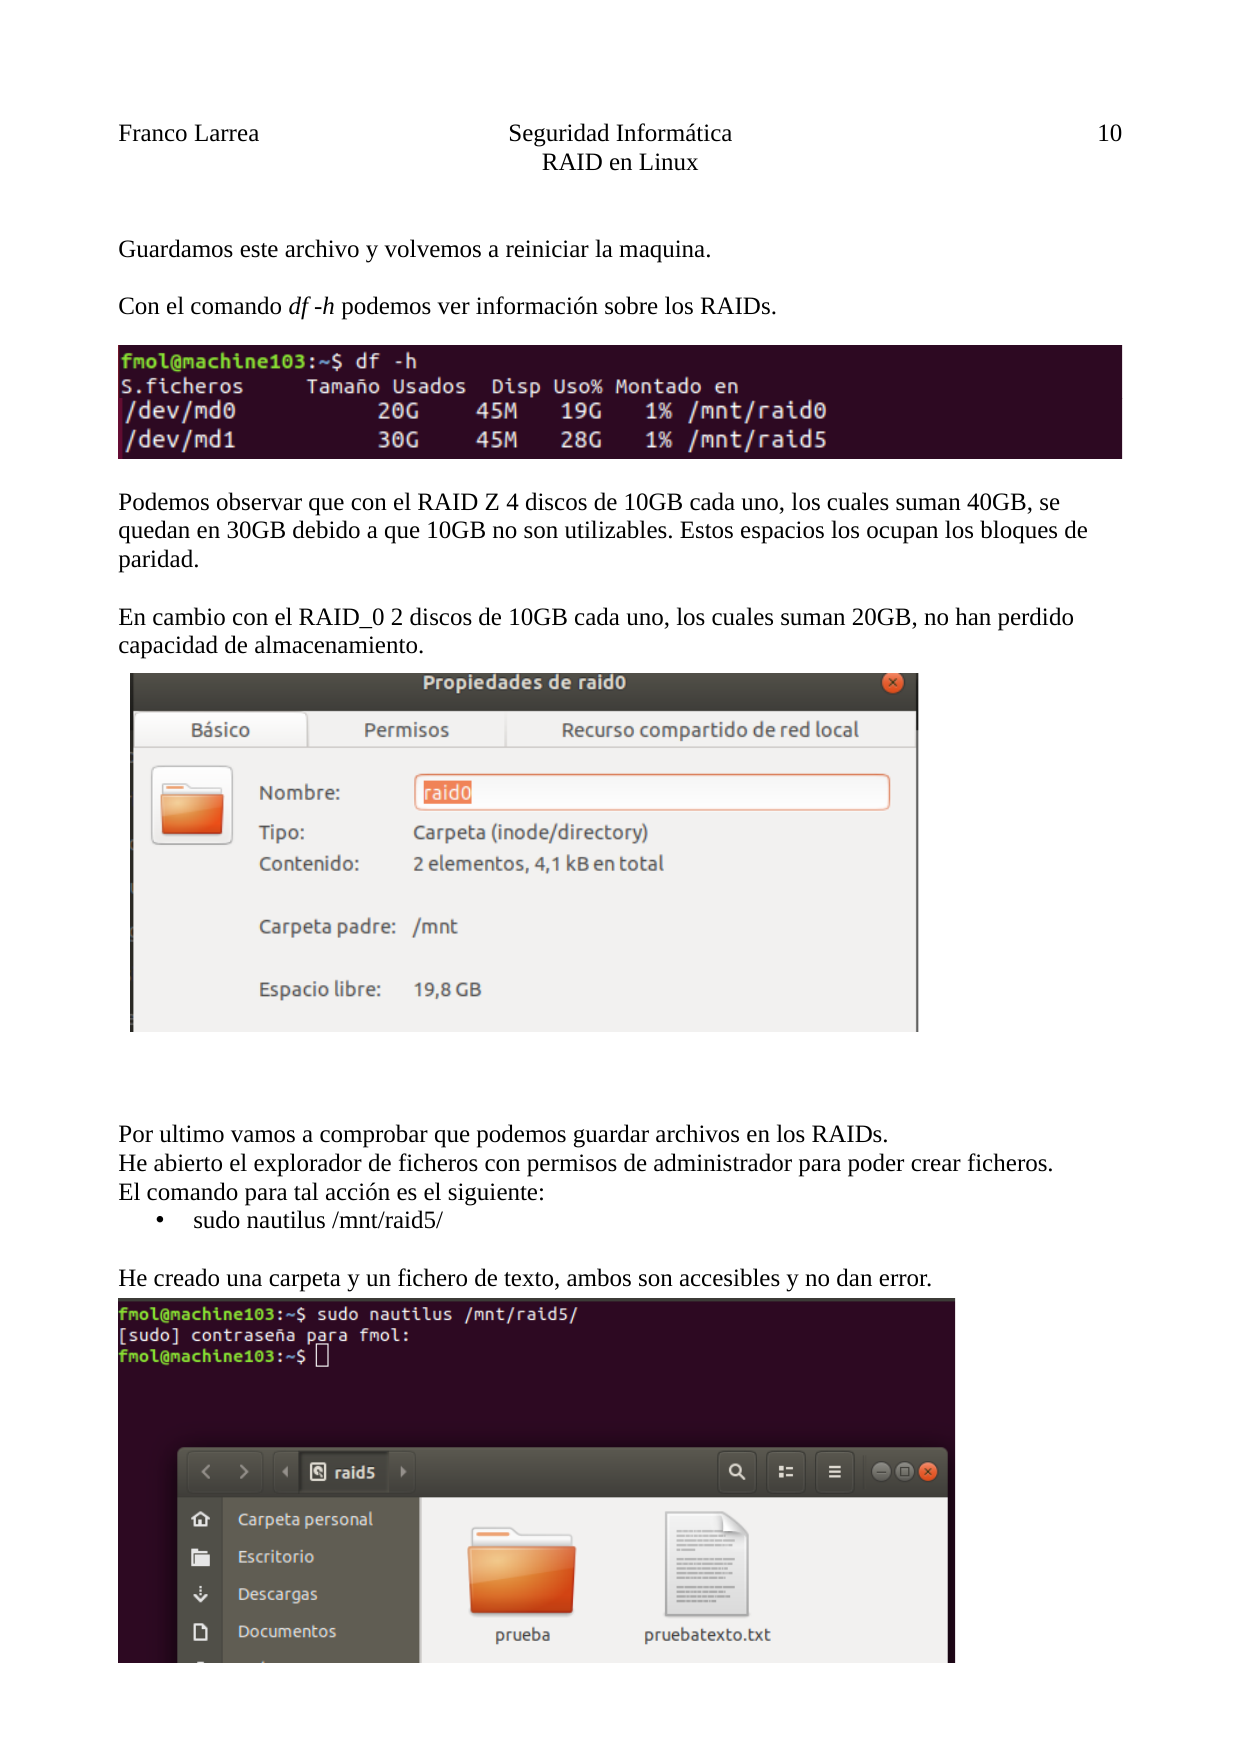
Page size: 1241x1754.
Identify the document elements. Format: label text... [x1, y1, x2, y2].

text He creado una carpeta y un fichero de texto, ambos son accesibles y no dan error. [118, 1263, 1122, 1292]
text Por ultimo vamos a comprobar que podemos guardar archivos en los RAIDs. [118, 1119, 1122, 1148]
picture [118, 345, 1123, 459]
picture [130, 673, 919, 1032]
text Guardamos este archivo y volvemos a reiniciar la maquina. [118, 234, 1122, 263]
text He abierto el explorador de ficheros con permisos de administrador para poder crear ficheros. [118, 1148, 1122, 1177]
list sudo nautilus /mnt/raid5/ [156, 1206, 1122, 1234]
text Podemos observar que con el RAID Z 4 discos de 10GB cada uno, los cuales suman 40GB, se quedan en 30GB debido a que 10GB no son utilizables. Estos espacios los ocupan los bloques de paridad. [118, 487, 1122, 573]
text Con el comando df -h podemos ver información sobre los RAIDs. [118, 291, 1122, 320]
text En cambio con el RAID_0 2 discos de 10GB cada uno, los cuales suman 20GB, no han perdido capacidad de almacenamiento. [118, 602, 1122, 659]
picture [118, 1298, 956, 1663]
text El comando para tal acción es el siguiente: [118, 1177, 1122, 1206]
